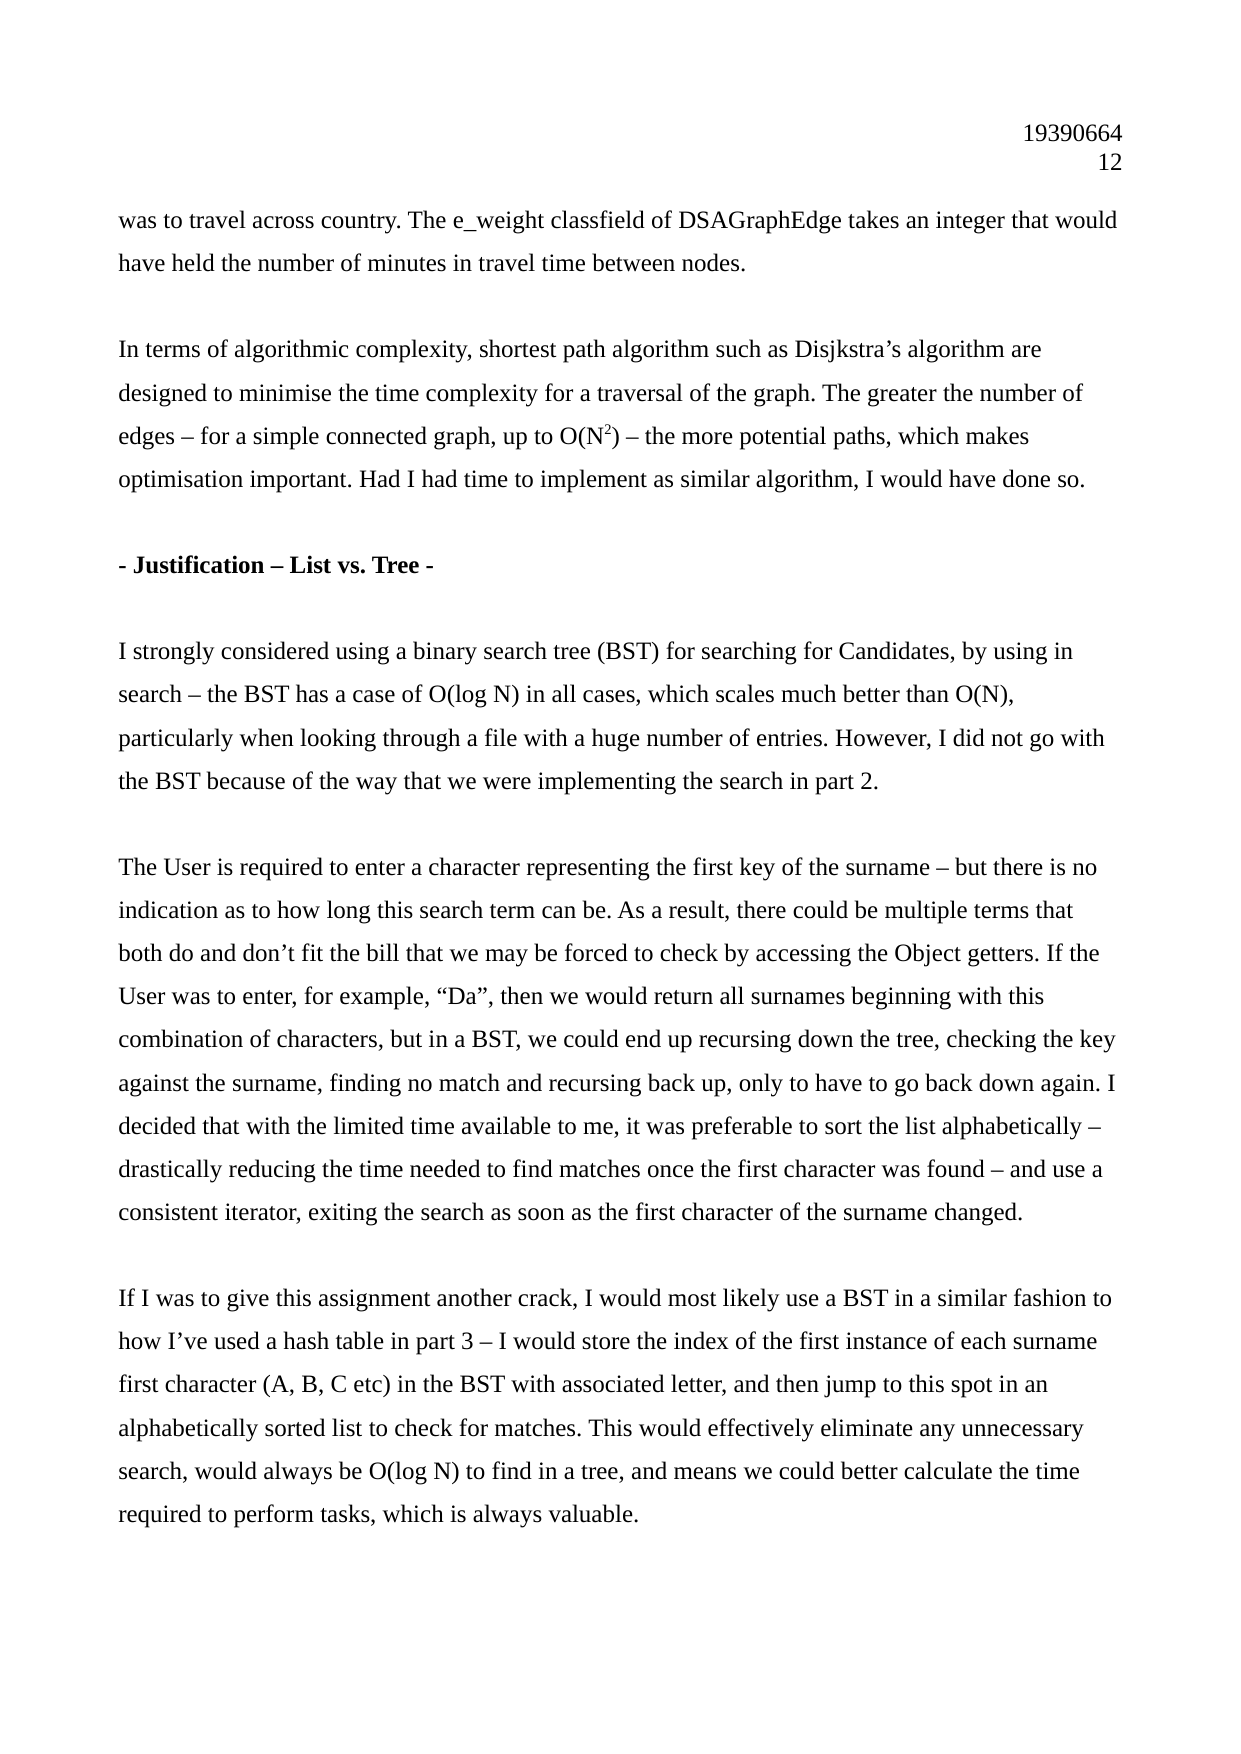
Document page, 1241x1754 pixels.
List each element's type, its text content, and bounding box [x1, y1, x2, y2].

text - Justification – List vs. Tree - [118, 550, 1122, 579]
text In terms of algorithmic complexity, shortest path algorithm such as Disjkstra’s algorithm are designed to minimise the time complexity for a traversal of the graph. The greater the number of edges – for a simple connected graph, up to O(N2) – the more potential paths, which makes optimisation important. Had I had time to implement as similar algorithm, I would have done so. [118, 334, 1122, 493]
text If I was to give this assignment another crack, I would most likely use a BST in a similar fashion to how I’ve used a hash table in part 3 – I would store the index of the first instance of each surname first character (A, B, C etc) in the BST with associated letter, and then jump to this spot in an alphabetically sorted list to check for matches. This would effectively eliminate any unnecessary search, would always be O(log N) to find in a tree, and means we could better calculate the time required to perform tasks, which is always valuable. [118, 1283, 1122, 1528]
text was to travel across country. The e_weight classfield of DSAGraphEdge takes an integer that would have held the number of minutes in travel time between nodes. [118, 205, 1122, 277]
text I strongly considered using a binary search tree (BST) for searching for Candidates, by using in search – the BST has a case of O(log N) in all cases, which scales much better than O(N), particularly when looking through a file with a huge number of entries. However, I did not go with the BST because of the way that we were implementing the search in part 2. [118, 636, 1122, 794]
text The User is required to enter a character representing the first key of the surname – but there is no indication as to how long this search term can be. As a result, there could be multiple terms that both do and don’t fit the bill that we may be forced to check by accessing the Object getters. If the User was to enter, for example, “Da”, then we would return all surnames beginning with this combination of characters, but in a BST, we could end up recursing down the tree, checking the key against the surname, finding no match and recursing back up, only to have to go back down again. I decided that with the limited time available to me, it was preferable to sort the list alphabetically – drastically reducing the time needed to find matches once the first character was found – and use a consistent iterator, exiting the search as soon as the first character of the surname changed. [118, 852, 1122, 1226]
